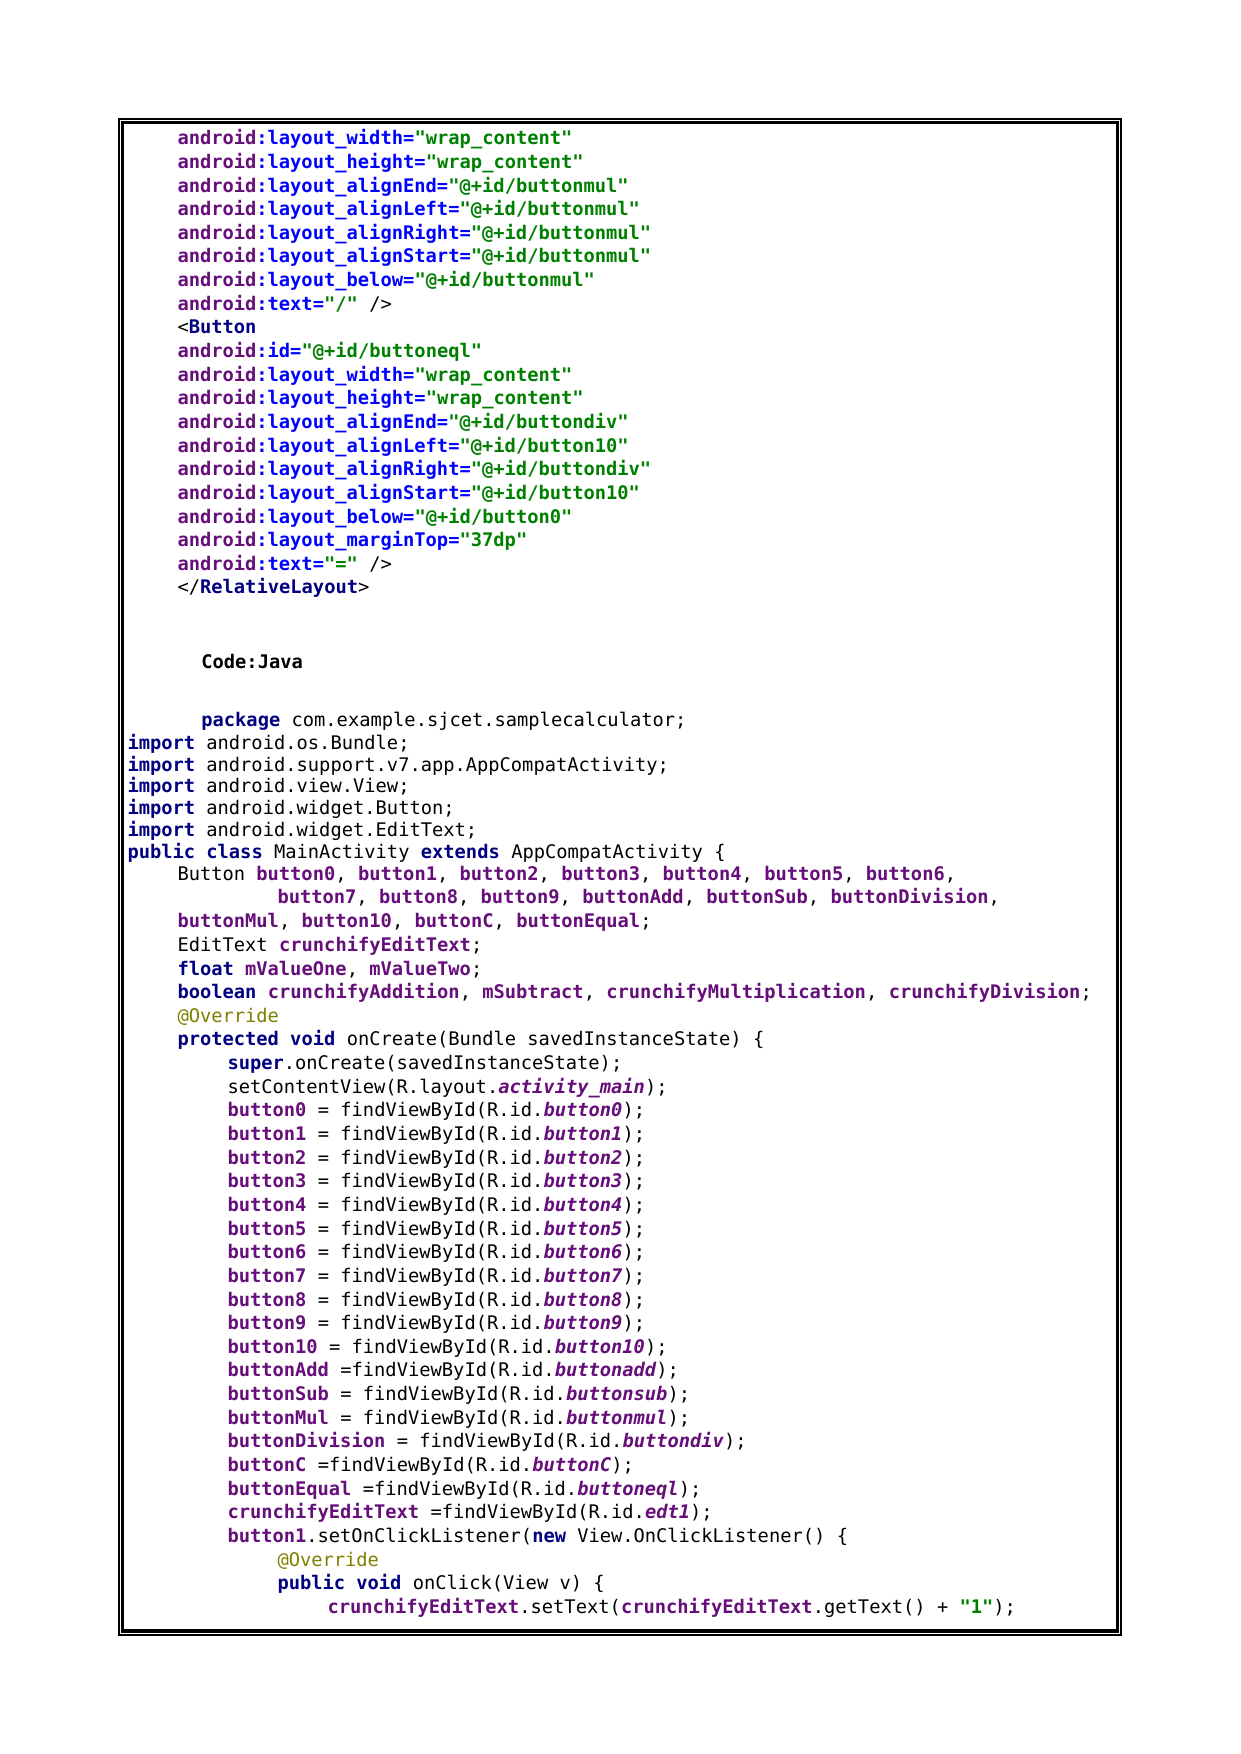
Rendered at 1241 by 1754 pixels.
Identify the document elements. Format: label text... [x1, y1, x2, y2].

text button9 = findViewById(R.id.button9); [127, 1312, 1113, 1336]
text android:layout_marginTop="37dp" [127, 529, 1113, 553]
text button4 = findViewById(R.id.button4); [127, 1194, 1113, 1218]
text android:layout_below="@+id/buttonmul" [127, 269, 1113, 293]
text button2 = findViewById(R.id.button2); [127, 1147, 1113, 1170]
text buttonAdd =findViewById(R.id.buttonadd); [127, 1359, 1113, 1383]
text button1.setOnClickListener(new View.OnClickListener() { [127, 1525, 1113, 1549]
text setContentView(R.layout.activity_main); [127, 1076, 1113, 1099]
text buttonSub = findViewById(R.id.buttonsub); [127, 1383, 1113, 1407]
text package com.example.sjcet.samplecalculator; [127, 703, 1113, 732]
text buttonMul, button10, buttonC, buttonEqual; [127, 910, 1113, 934]
text crunchifyEditText =findViewById(R.id.edt1); [127, 1501, 1113, 1525]
text import android.widget.Button; [127, 797, 1113, 819]
text <Button [127, 316, 1113, 340]
text android:layout_width="wrap_content" [127, 127, 1113, 151]
text buttonMul = findViewById(R.id.buttonmul); [127, 1407, 1113, 1430]
text android:layout_alignEnd="@+id/buttondiv" [127, 411, 1113, 435]
text button7, button8, button9, buttonAdd, buttonSub, buttonDivision, [127, 887, 1113, 910]
text crunchifyEditText.setText(crunchifyEditText.getText() + "1"); [127, 1596, 1113, 1619]
text android:id="@+id/buttoneql" [127, 340, 1113, 364]
text button10 = findViewById(R.id.button10); [127, 1336, 1113, 1359]
text android:layout_width="wrap_content" [127, 364, 1113, 387]
text android:layout_height="wrap_content" [127, 387, 1113, 411]
text @Override [127, 1549, 1113, 1572]
text public class MainActivity extends AppCompatActivity { [127, 841, 1113, 863]
text protected void onCreate(Bundle savedInstanceState) { [127, 1028, 1113, 1052]
text float mValueOne, mValueTwo; [127, 957, 1113, 981]
text buttonC =findViewById(R.id.buttonC); [127, 1454, 1113, 1478]
text button1 = findViewById(R.id.button1); [127, 1123, 1113, 1147]
text import android.view.View; [127, 775, 1113, 797]
text super.onCreate(savedInstanceState); [127, 1052, 1113, 1076]
text </RelativeLayout> [127, 577, 1113, 600]
text import android.widget.EditText; [127, 819, 1113, 841]
text EditText crunchifyEditText; [127, 934, 1113, 957]
text android:layout_height="wrap_content" [127, 151, 1113, 174]
text import android.os.Bundle; [127, 732, 1113, 753]
text android:layout_alignRight="@+id/buttonmul" [127, 222, 1113, 246]
text Button button0, button1, button2, button3, button4, button5, button6, [127, 863, 1113, 887]
text button6 = findViewById(R.id.button6); [127, 1241, 1113, 1265]
text button8 = findViewById(R.id.button8); [127, 1288, 1113, 1312]
text android:layout_alignRight="@+id/buttondiv" [127, 458, 1113, 482]
text button7 = findViewById(R.id.button7); [127, 1265, 1113, 1288]
text android:layout_alignStart="@+id/button10" [127, 482, 1113, 506]
text button0 = findViewById(R.id.button0); [127, 1099, 1113, 1123]
text android:layout_alignStart="@+id/buttonmul" [127, 246, 1113, 269]
text android:layout_alignLeft="@+id/buttonmul" [127, 198, 1113, 222]
text android:layout_below="@+id/button0" [127, 506, 1113, 529]
text android:layout_alignLeft="@+id/button10" [127, 435, 1113, 458]
text button5 = findViewById(R.id.button5); [127, 1218, 1113, 1241]
text buttonEqual =findViewById(R.id.buttoneql); [127, 1478, 1113, 1501]
text buttonDivision = findViewById(R.id.buttondiv); [127, 1430, 1113, 1454]
text Code:Java [127, 652, 1113, 673]
text public void onClick(View v) { [127, 1572, 1113, 1596]
text button3 = findViewById(R.id.button3); [127, 1170, 1113, 1194]
text boolean crunchifyAddition, mSubtract, crunchifyMultiplication, crunchifyDivision; [127, 981, 1113, 1005]
text android:layout_alignEnd="@+id/buttonmul" [127, 174, 1113, 198]
text android:text="/" /> [127, 293, 1113, 316]
text @Override [127, 1005, 1113, 1028]
text import android.support.v7.app.AppCompatActivity; [127, 753, 1113, 775]
text android:text="=" /> [127, 553, 1113, 577]
